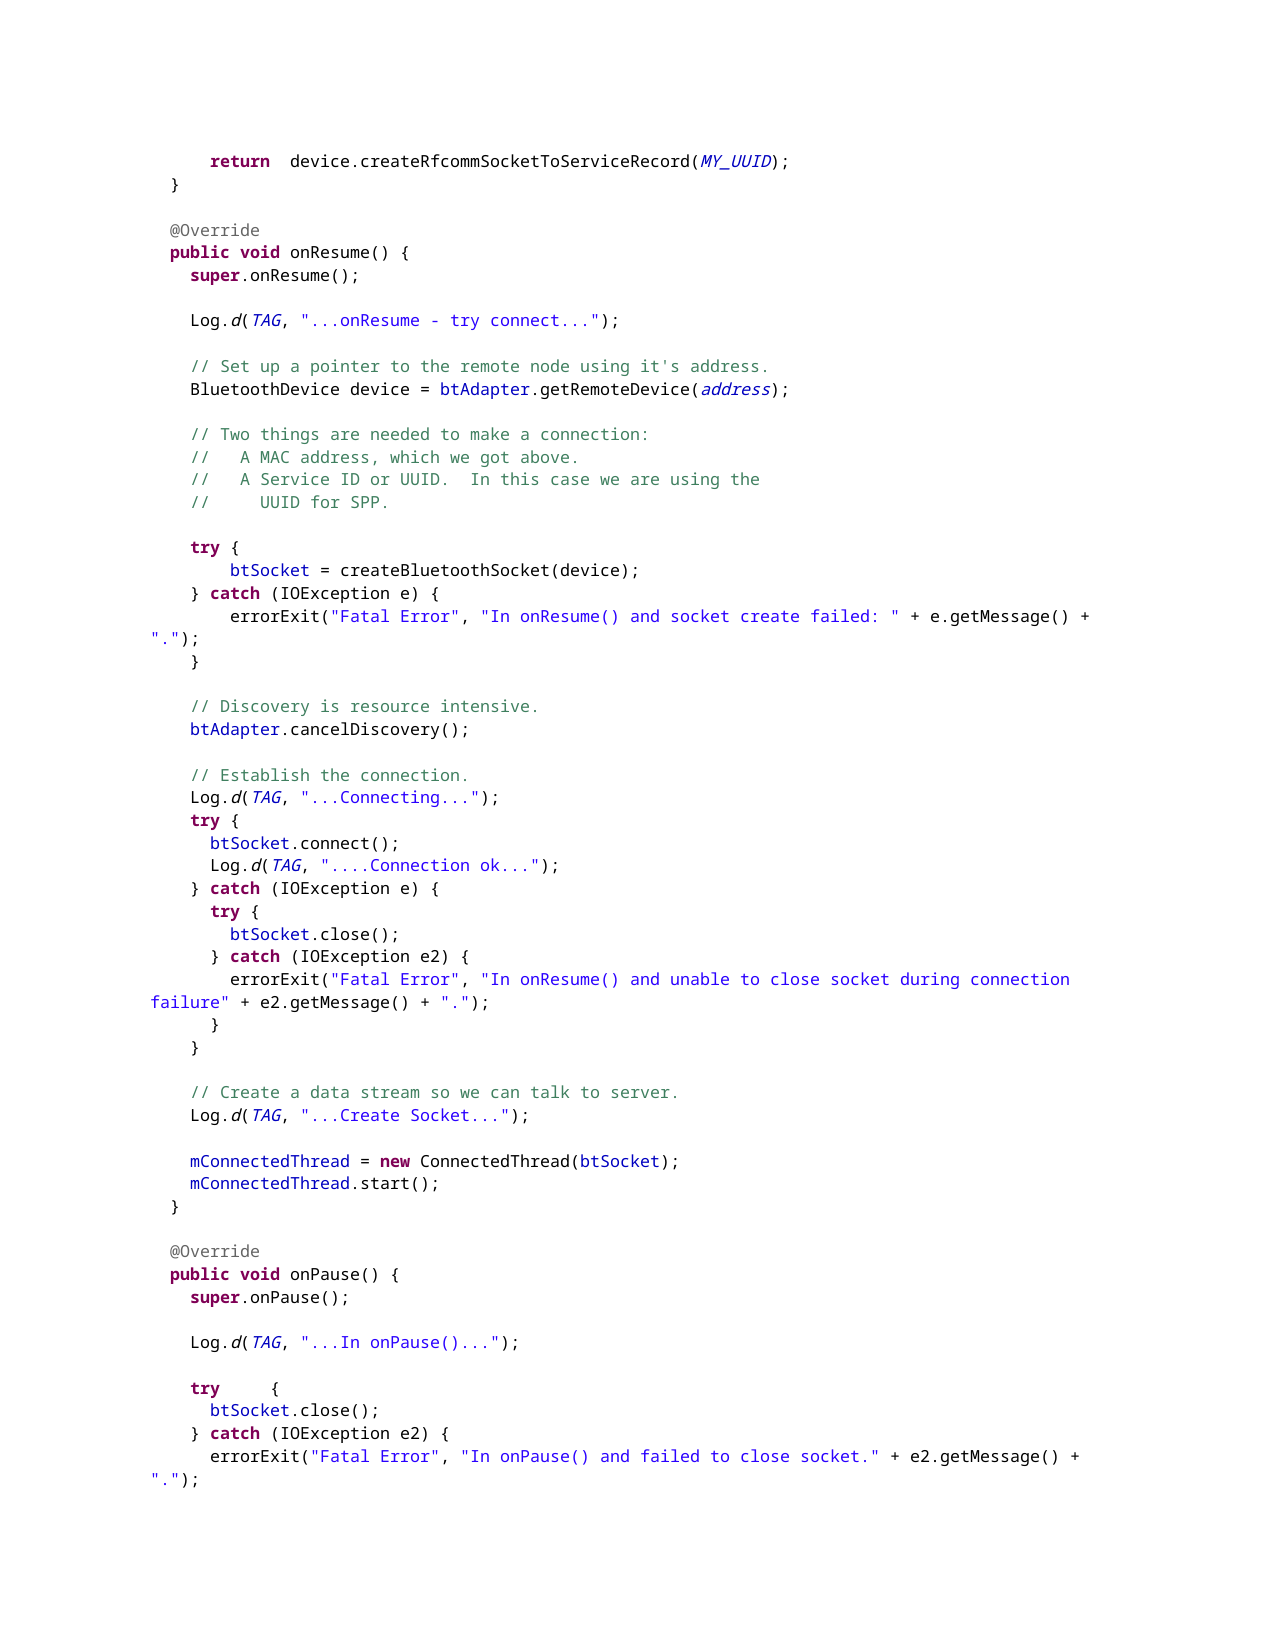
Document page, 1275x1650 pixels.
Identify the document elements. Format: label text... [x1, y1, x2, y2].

text } [150, 173, 1125, 195]
text } catch (IOException e2) { [150, 1422, 1125, 1444]
text public void onResume() { [150, 241, 1125, 263]
text Log.d(TAG, "....Connection ok..."); [150, 854, 1125, 877]
text // Create a data stream so we can talk to server. [150, 1081, 1125, 1104]
text @Override [150, 1240, 1125, 1263]
text // Discovery is resource intensive. [150, 695, 1125, 718]
text } catch (IOException e) { [150, 877, 1125, 899]
text mConnectedThread = new ConnectedThread(btSocket); [150, 1149, 1125, 1172]
text btSocket.connect(); [150, 831, 1125, 854]
text Log.d(TAG, "...In onPause()..."); [150, 1331, 1125, 1353]
text } [150, 1194, 1125, 1217]
text super.onPause(); [150, 1285, 1125, 1308]
text @Override [150, 218, 1125, 241]
text // Two things are needed to make a connection: [150, 422, 1125, 445]
text btSocket = createBluetoothSocket(device); [150, 559, 1125, 581]
text } [150, 1036, 1125, 1058]
text } catch (IOException e) { [150, 581, 1125, 604]
text Log.d(TAG, "...onResume - try connect..."); [150, 309, 1125, 332]
text } [150, 1013, 1125, 1036]
text public void onPause() { [150, 1263, 1125, 1285]
text btSocket.close(); [150, 922, 1125, 945]
text btAdapter.cancelDiscovery(); [150, 718, 1125, 740]
text Log.d(TAG, "...Connecting..."); [150, 786, 1125, 808]
text try { [150, 1376, 1125, 1399]
text try { [150, 899, 1125, 922]
text btSocket.close(); [150, 1399, 1125, 1422]
text try { [150, 808, 1125, 831]
text super.onResume(); [150, 263, 1125, 286]
text return device.createRfcommSocketToServiceRecord(MY_UUID); [150, 150, 1125, 173]
text BluetoothDevice device = btAdapter.getRemoteDevice(address); [150, 377, 1125, 400]
text errorExit("Fatal Error", "In onResume() and socket create failed: " + e.getMessage() + "."); [150, 604, 1125, 649]
text // Establish the connection. [150, 763, 1125, 786]
text errorExit("Fatal Error", "In onResume() and unable to close socket during connection failure" + e2.getMessage() + "."); [150, 967, 1125, 1013]
text try { [150, 536, 1125, 559]
text // A MAC address, which we got above. [150, 445, 1125, 468]
text errorExit("Fatal Error", "In onPause() and failed to close socket." + e2.getMessage() + "."); [150, 1444, 1125, 1490]
text Log.d(TAG, "...Create Socket..."); [150, 1104, 1125, 1126]
text } [150, 649, 1125, 672]
text // Set up a pointer to the remote node using it's address. [150, 354, 1125, 377]
text } catch (IOException e2) { [150, 945, 1125, 967]
text // UUID for SPP. [150, 491, 1125, 513]
text // A Service ID or UUID. In this case we are using the [150, 468, 1125, 491]
text mConnectedThread.start(); [150, 1172, 1125, 1194]
